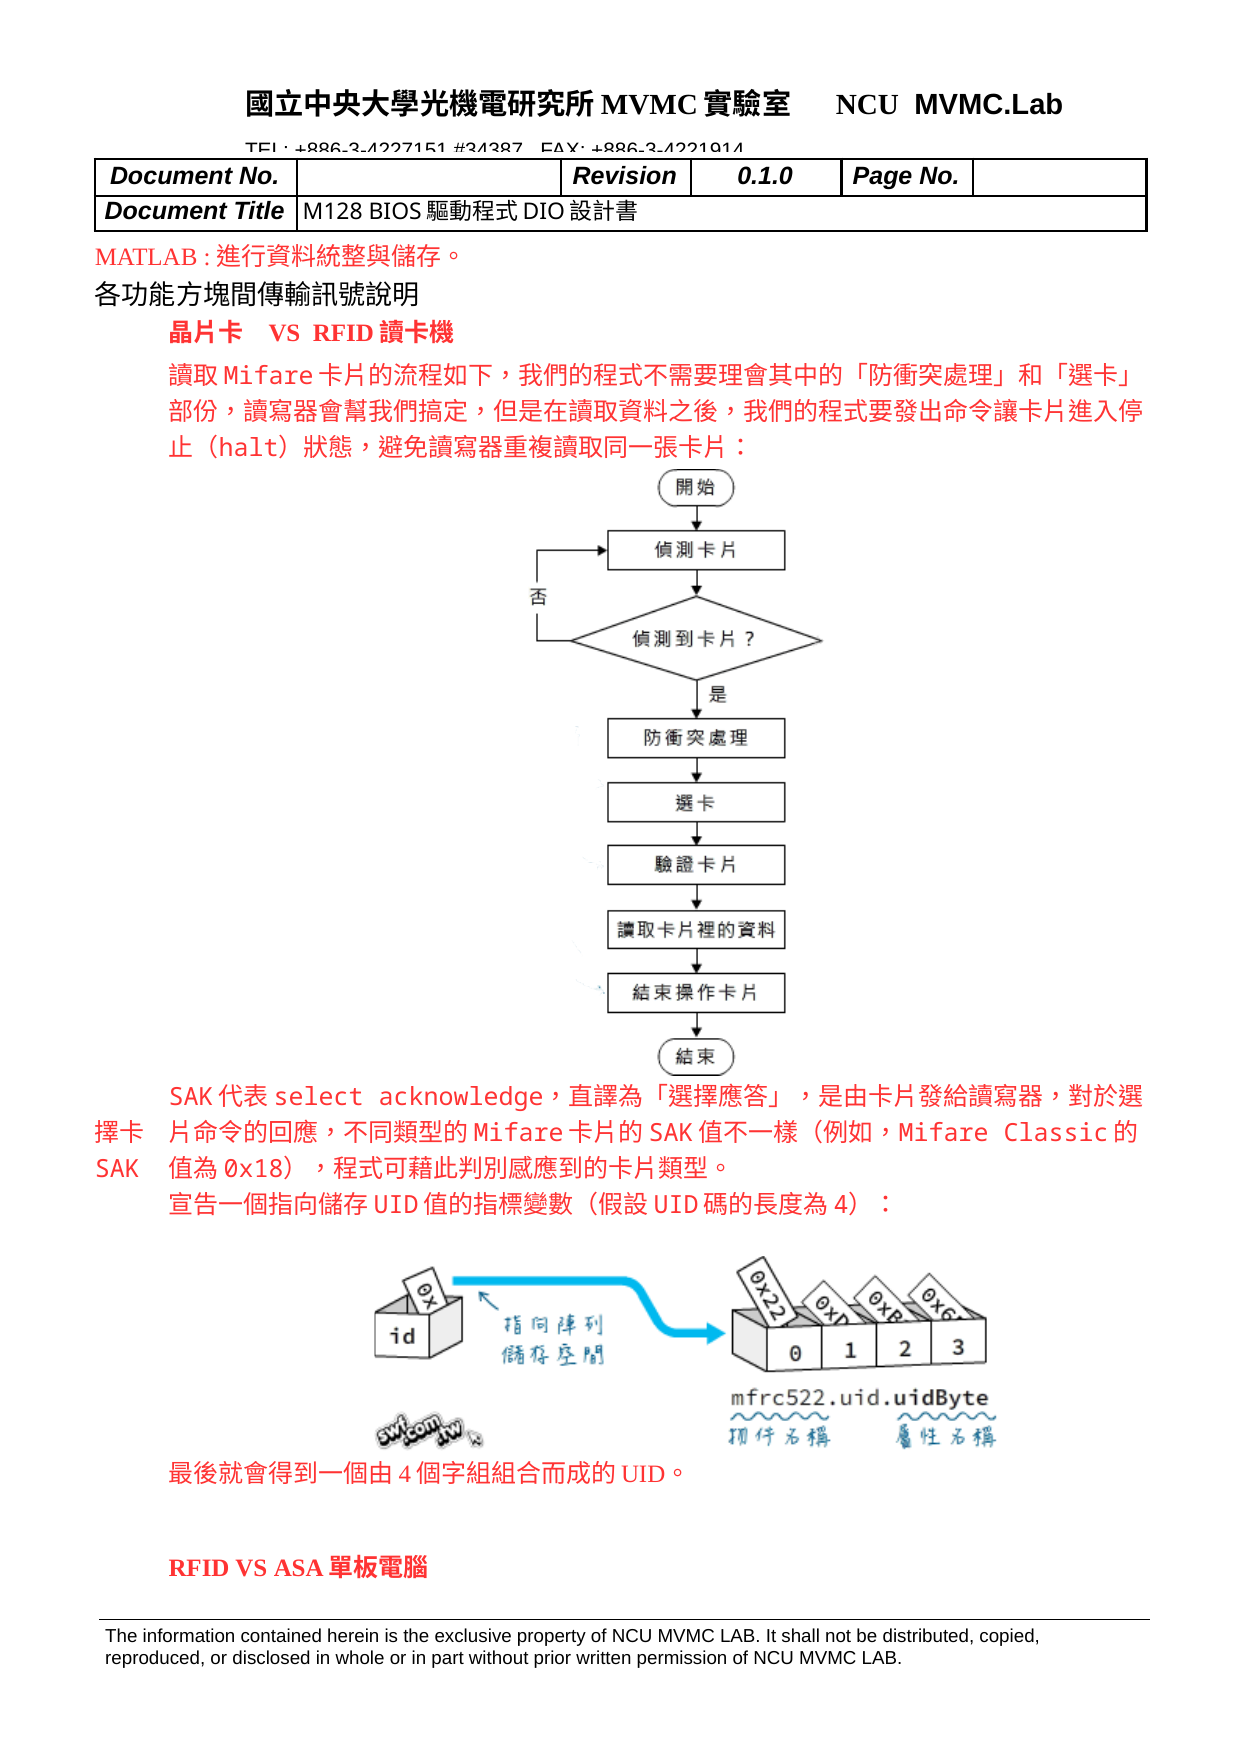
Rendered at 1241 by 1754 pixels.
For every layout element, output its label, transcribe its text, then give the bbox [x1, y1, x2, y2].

text 宣告一個指向儲存UID值的指標變數（假設UID碼的長度為4）： [94, 1185, 1146, 1221]
picture [374, 1256, 1001, 1454]
text 讀取Mifare卡片的流程如下，我們的程式不需要理會其中的「防衝突處理」和「選卡」 部份，讀寫器會幫我們搞定，但是在讀取資料之後，我們的程式要發出命令讓卡片進入停 止（halt）狀態，避免讀寫器重複讀取同一張卡片： [94, 355, 1146, 464]
text RFID VS ASA單板電腦 [94, 1547, 1146, 1584]
text 晶片卡 VS RFID讀卡機 [94, 312, 1146, 349]
text 最後就會得到一個由4個字組組合而成的UID。 [94, 1454, 1146, 1490]
subtitle 各功能方塊間傳輸訊號說明 [94, 273, 1146, 312]
text MATLAB : 進行資料統整與儲存。 [94, 237, 1146, 273]
picture [514, 468, 845, 1076]
text SAK代表select acknowledge，直譯為「選擇應答」，是由卡片發給讀寫器，對於選擇卡 片命令的回應，不同類型的Mifare卡片的SAK值不一樣（例如，Mifare Classic的SAK 值為0x18），程式可藉此判別感應到的卡片類型。 [94, 1076, 1146, 1185]
